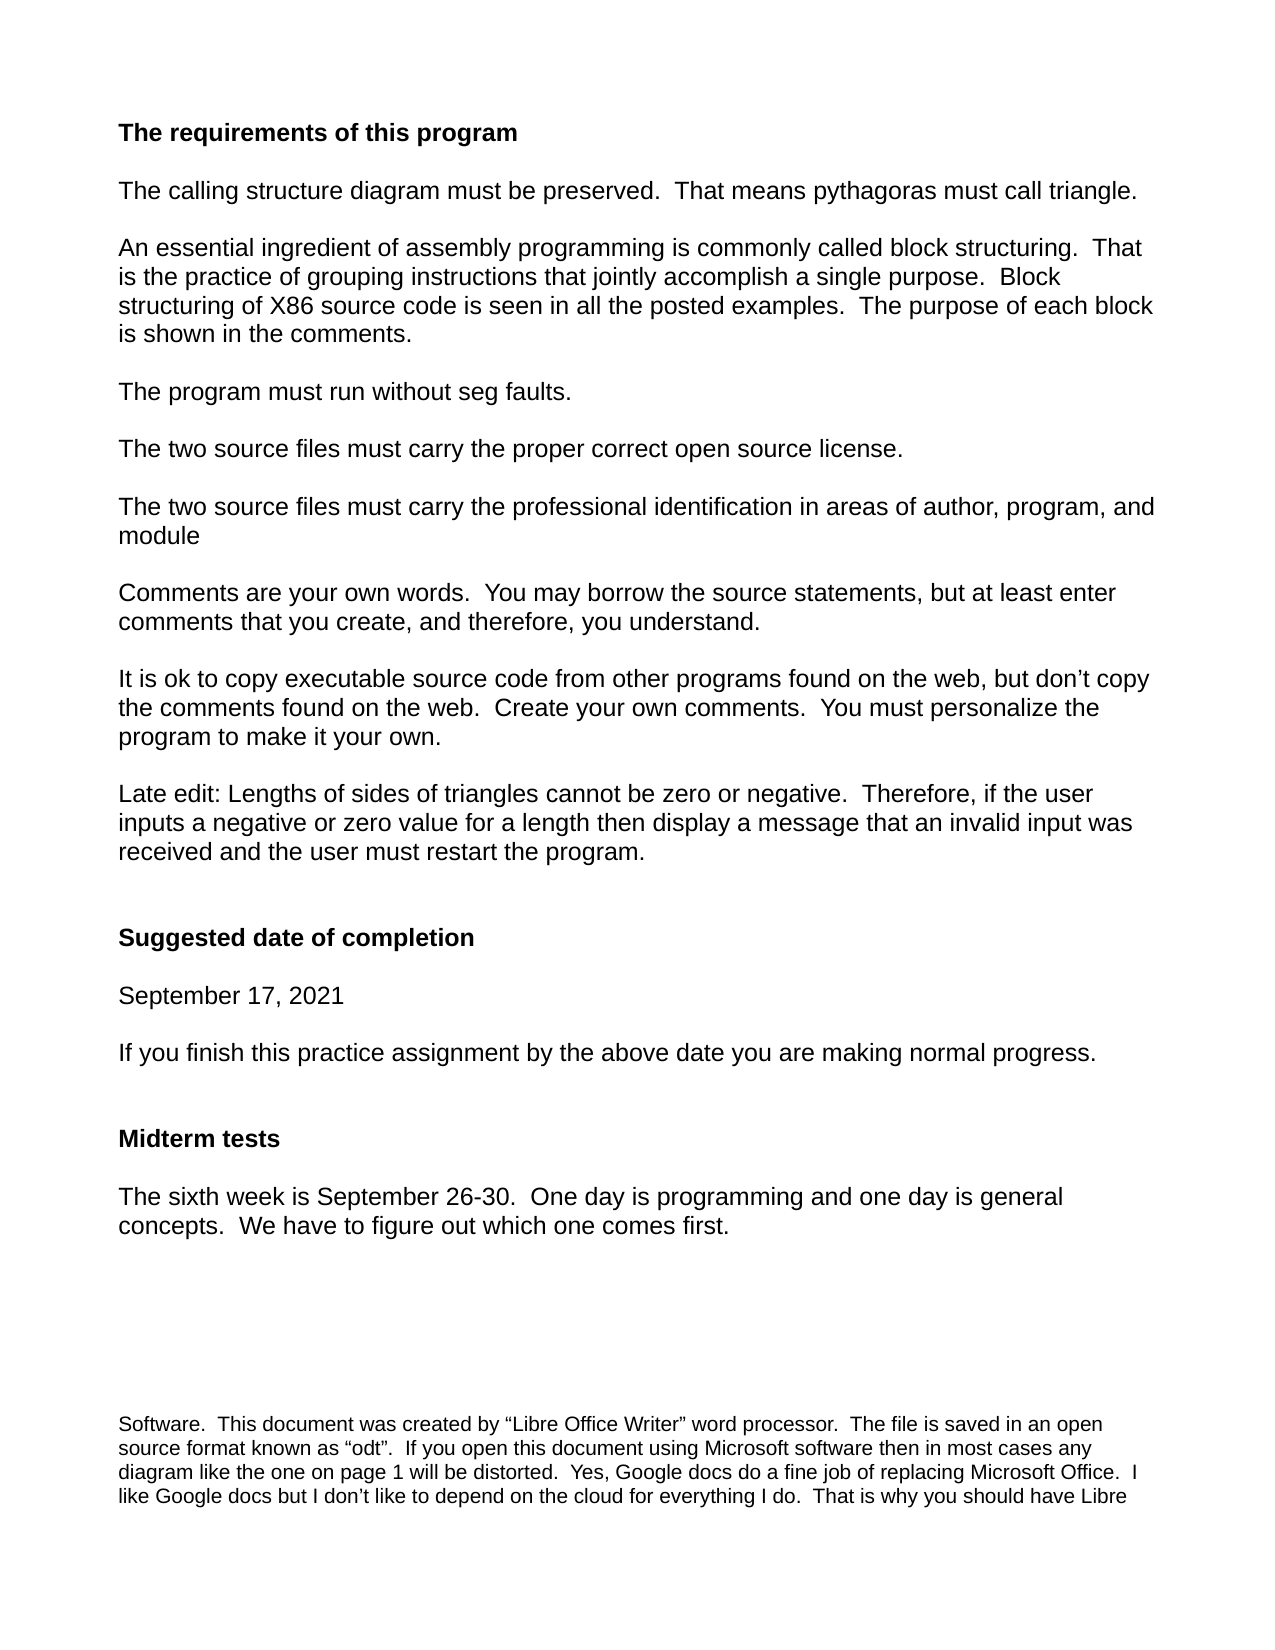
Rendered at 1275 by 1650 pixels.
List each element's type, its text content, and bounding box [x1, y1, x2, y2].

text Suggested date of completion [118, 923, 1157, 952]
text Midterm tests [118, 1124, 1157, 1153]
text An essential ingredient of assembly programming is commonly called block structuring. That is the practice of grouping instructions that jointly accomplish a single purpose. Block structuring of X86 source code is seen in all the posted examples. The purpose of each block is shown in the comments. [118, 233, 1157, 348]
text The requirements of this program [118, 118, 1157, 147]
text September 17, 2021 [118, 981, 1157, 1009]
text It is ok to copy executable source code from other programs found on the web, but don’t copy the comments found on the web. Create your own comments. You must personalize the program to make it your own. [118, 664, 1157, 751]
text The program must run without seg faults. [118, 377, 1157, 406]
text The two source files must carry the proper correct open source license. [118, 434, 1157, 463]
text Comments are your own words. You may borrow the source statements, but at least enter comments that you create, and therefore, you understand. [118, 578, 1157, 636]
text The two source files must carry the professional identification in areas of author, program, and module [118, 492, 1157, 549]
text Late edit: Lengths of sides of triangles cannot be zero or negative. Therefore, if the user inputs a negative or zero value for a length then display a message that an invalid input was received and the user must restart the program. [118, 779, 1157, 866]
text The calling structure diagram must be preserved. That means pythagoras must call triangle. [118, 176, 1157, 204]
text If you finish this practice assignment by the above date you are making normal progress. [118, 1038, 1157, 1067]
text Software. This document was created by “Libre Office Writer” word processor. The file is saved in an open source format known as “odt”. If you open this document using Microsoft software then in most cases any diagram like the one on page 1 will be distorted. Yes, Google docs do a fine job of replacing Microsoft Office. I like Google docs but I don’t like to depend on the cloud for everything I do. That is why you should have Libre [118, 1412, 1157, 1508]
text The sixth week is September 26-30. One day is programming and one day is general concepts. We have to figure out which one comes first. [118, 1182, 1157, 1239]
